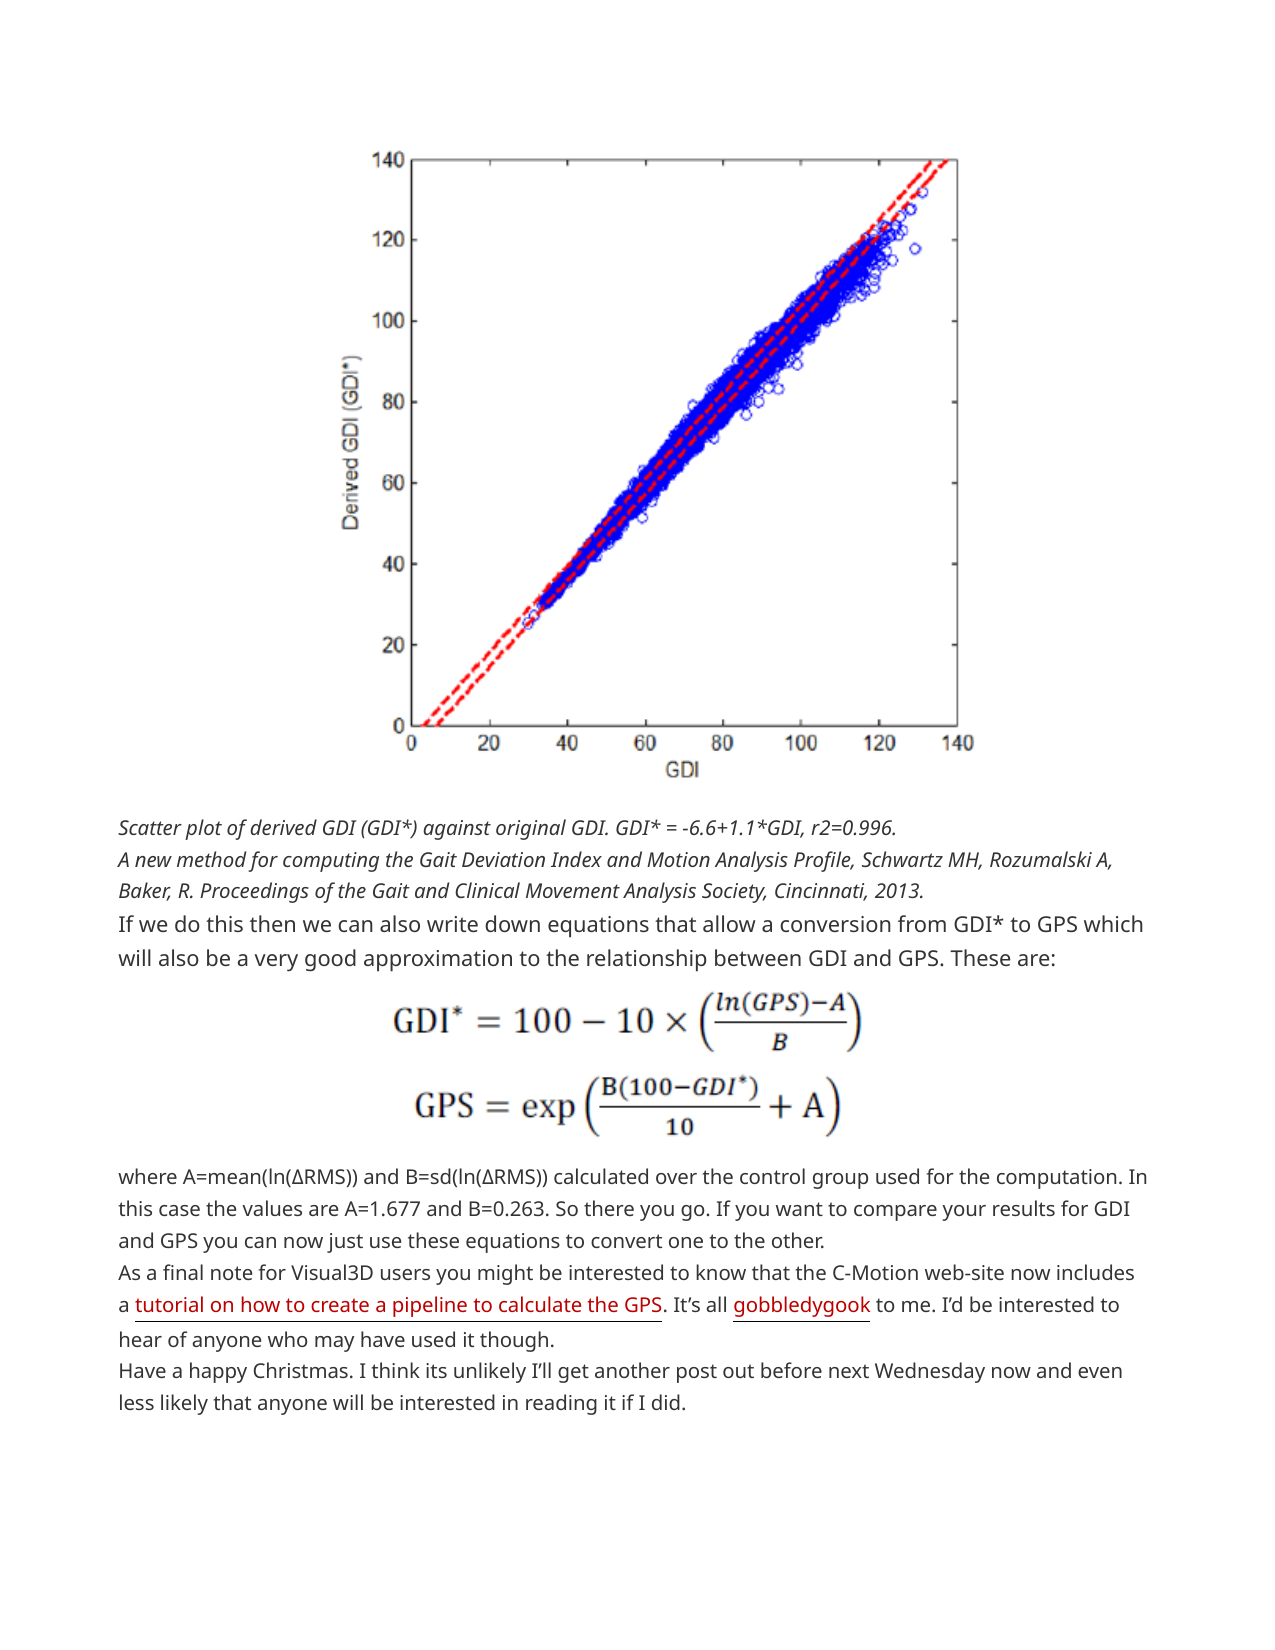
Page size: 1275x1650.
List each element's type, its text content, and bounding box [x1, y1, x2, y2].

text If we do this then we can also write down equations that allow a conversion from GDI* to GPS which will also be a very good approximation to the relationship between GDI and GPS. These are: [118, 909, 1157, 973]
picture [282, 118, 993, 795]
picture [371, 977, 904, 1159]
text As a final note for Visual3D users you might be interested to know that the C-Motion web-site now includes a tutorial on how to create a pipeline to calculate the GPS. It’s all gobbledygook to me. I’d be interested to hear of anyone who may have used it though. [118, 1258, 1157, 1353]
text Have a happy Christmas. I think its unlikely I’ll get another post out before next Wednesday now and even less likely that anyone will be interested in reading it if I did. [118, 1357, 1157, 1416]
text Scatter plot of derived GDI (GDI*) against original GDI. GDI* = -6.6+1.1*GDI, r2=0.996. A new method for computing the Gait Deviation Index and Motion Analysis Profile, Schwartz MH, Rozumalski A, Baker, R. Proceedings of the Gait and Clinical Movement Analysis Society, Cincinnati, 2013. [118, 814, 1157, 905]
text where A=mean(ln(ΔRMS)) and B=sd(ln(ΔRMS)) calculated over the control group used for the computation. In this case the values are A=1.677 and B=0.263. So there you go. If you want to compare your results for GDI and GPS you can now just use these equations to convert one to the other. [118, 1163, 1157, 1254]
